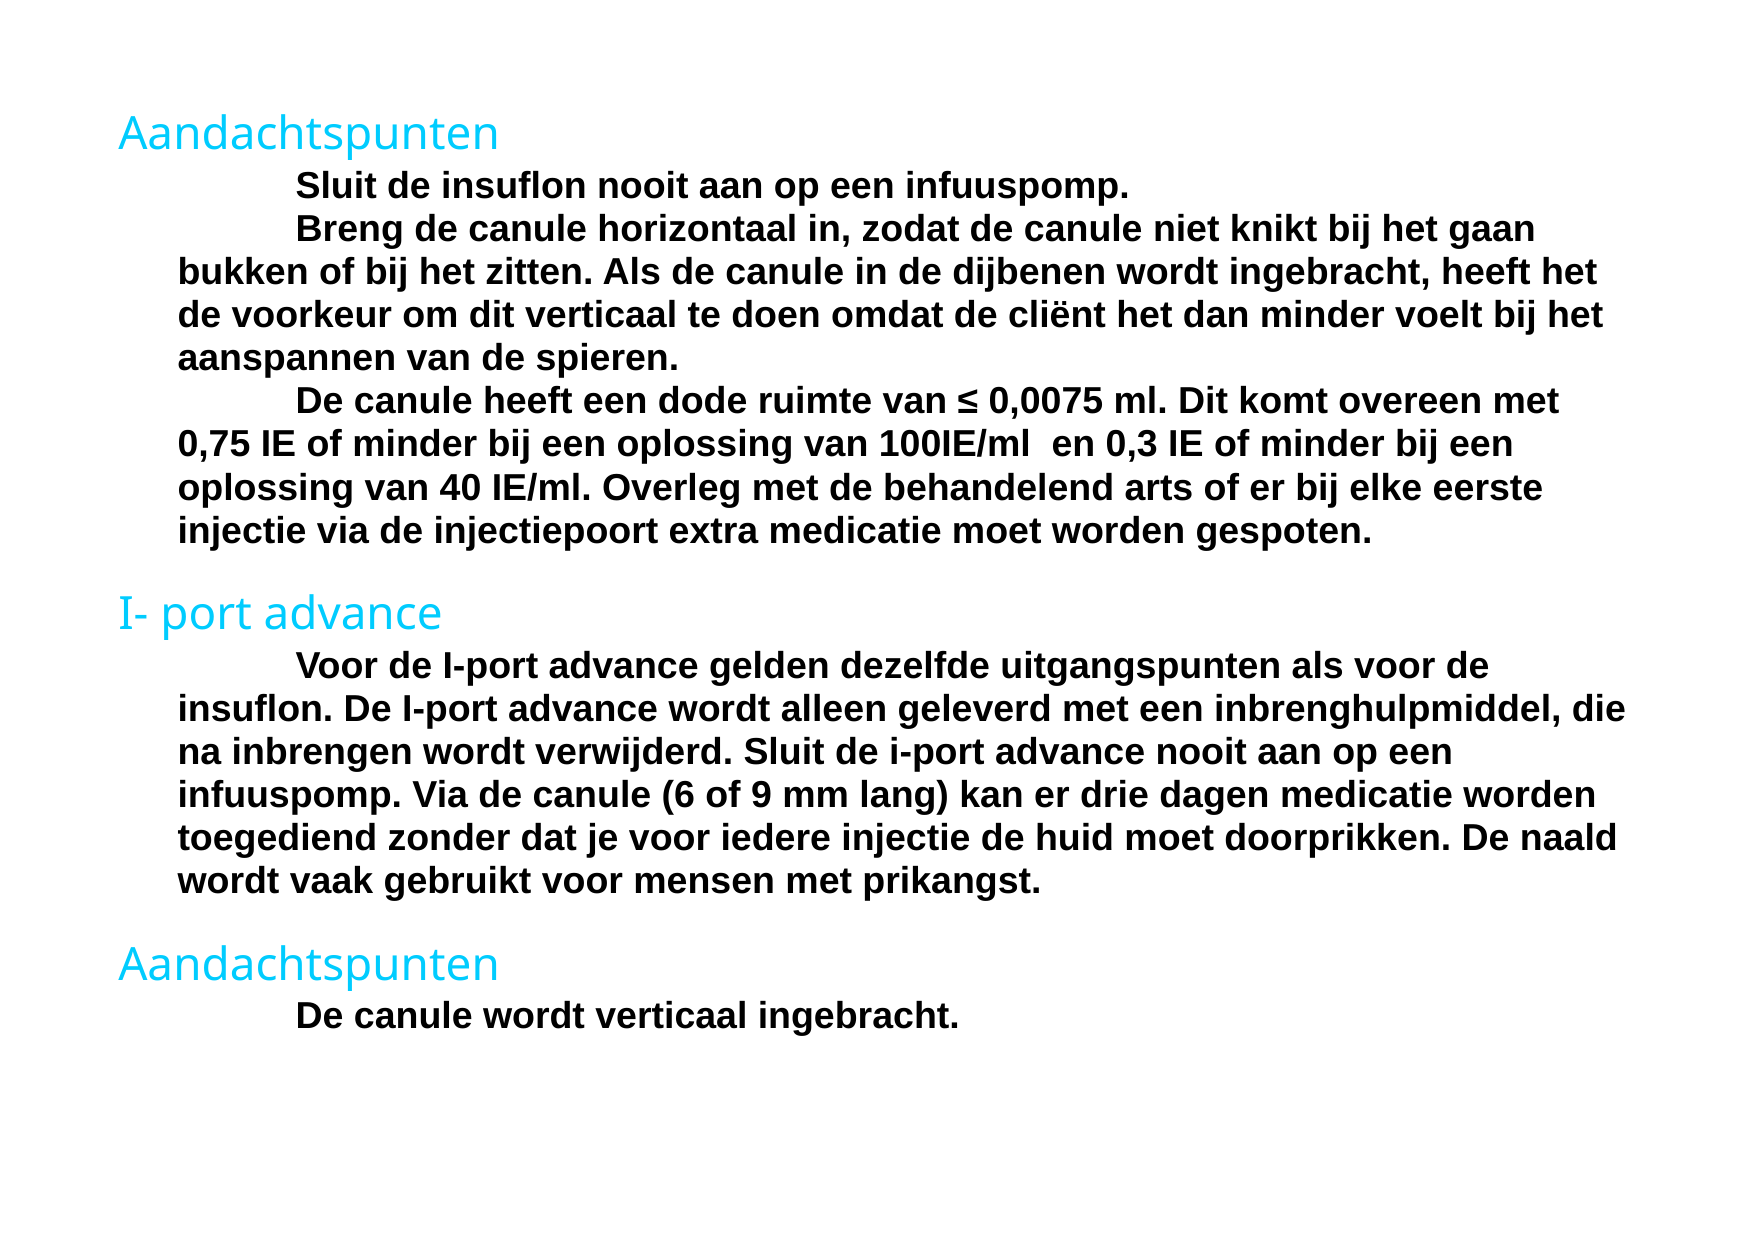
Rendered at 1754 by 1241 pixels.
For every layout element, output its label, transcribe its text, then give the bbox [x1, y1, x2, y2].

subtitle I- port advance [118, 580, 1636, 643]
subtitle Voor de I-port advance gelden dezelfde uitgangspunten als voor de insuflon. De I-port advance wordt alleen geleverd met een inbrenghulpmiddel, die na inbrengen wordt verwijderd. Sluit de i-port advance nooit aan op een infuuspomp. Via de canule (6 of 9 mm lang) kan er drie dagen medicatie worden toegediend zonder dat je voor iedere injectie de huid moet doorprikken. De naald wordt vaak gebruikt voor mensen met prikangst. [177, 643, 1636, 902]
subtitle Breng de canule horizontaal in, zodat de canule niet knikt bij het gaan bukken of bij het zitten. Als de canule in de dijbenen wordt ingebracht, heeft het de voorkeur om dit verticaal te doen omdat de cliënt het dan minder voelt bij het aanspannen van de spieren. [177, 206, 1636, 378]
subtitle Aandachtspunten [118, 931, 1636, 993]
subtitle Sluit de insuflon nooit aan op een infuuspomp. [177, 163, 1636, 206]
subtitle De canule wordt verticaal ingebracht. [177, 993, 1636, 1037]
subtitle De canule heeft een dode ruimte van ≤ 0,0075 ml. Dit komt overeen met 0,75 IE of minder bij een oplossing van 100IE/ml en 0,3 IE of minder bij een oplossing van 40 IE/ml. Overleg met de behandelend arts of er bij elke eerste injectie via de injectiepoort extra medicatie moet worden gespoten. [177, 378, 1636, 551]
subtitle Aandachtspunten [118, 100, 1636, 163]
